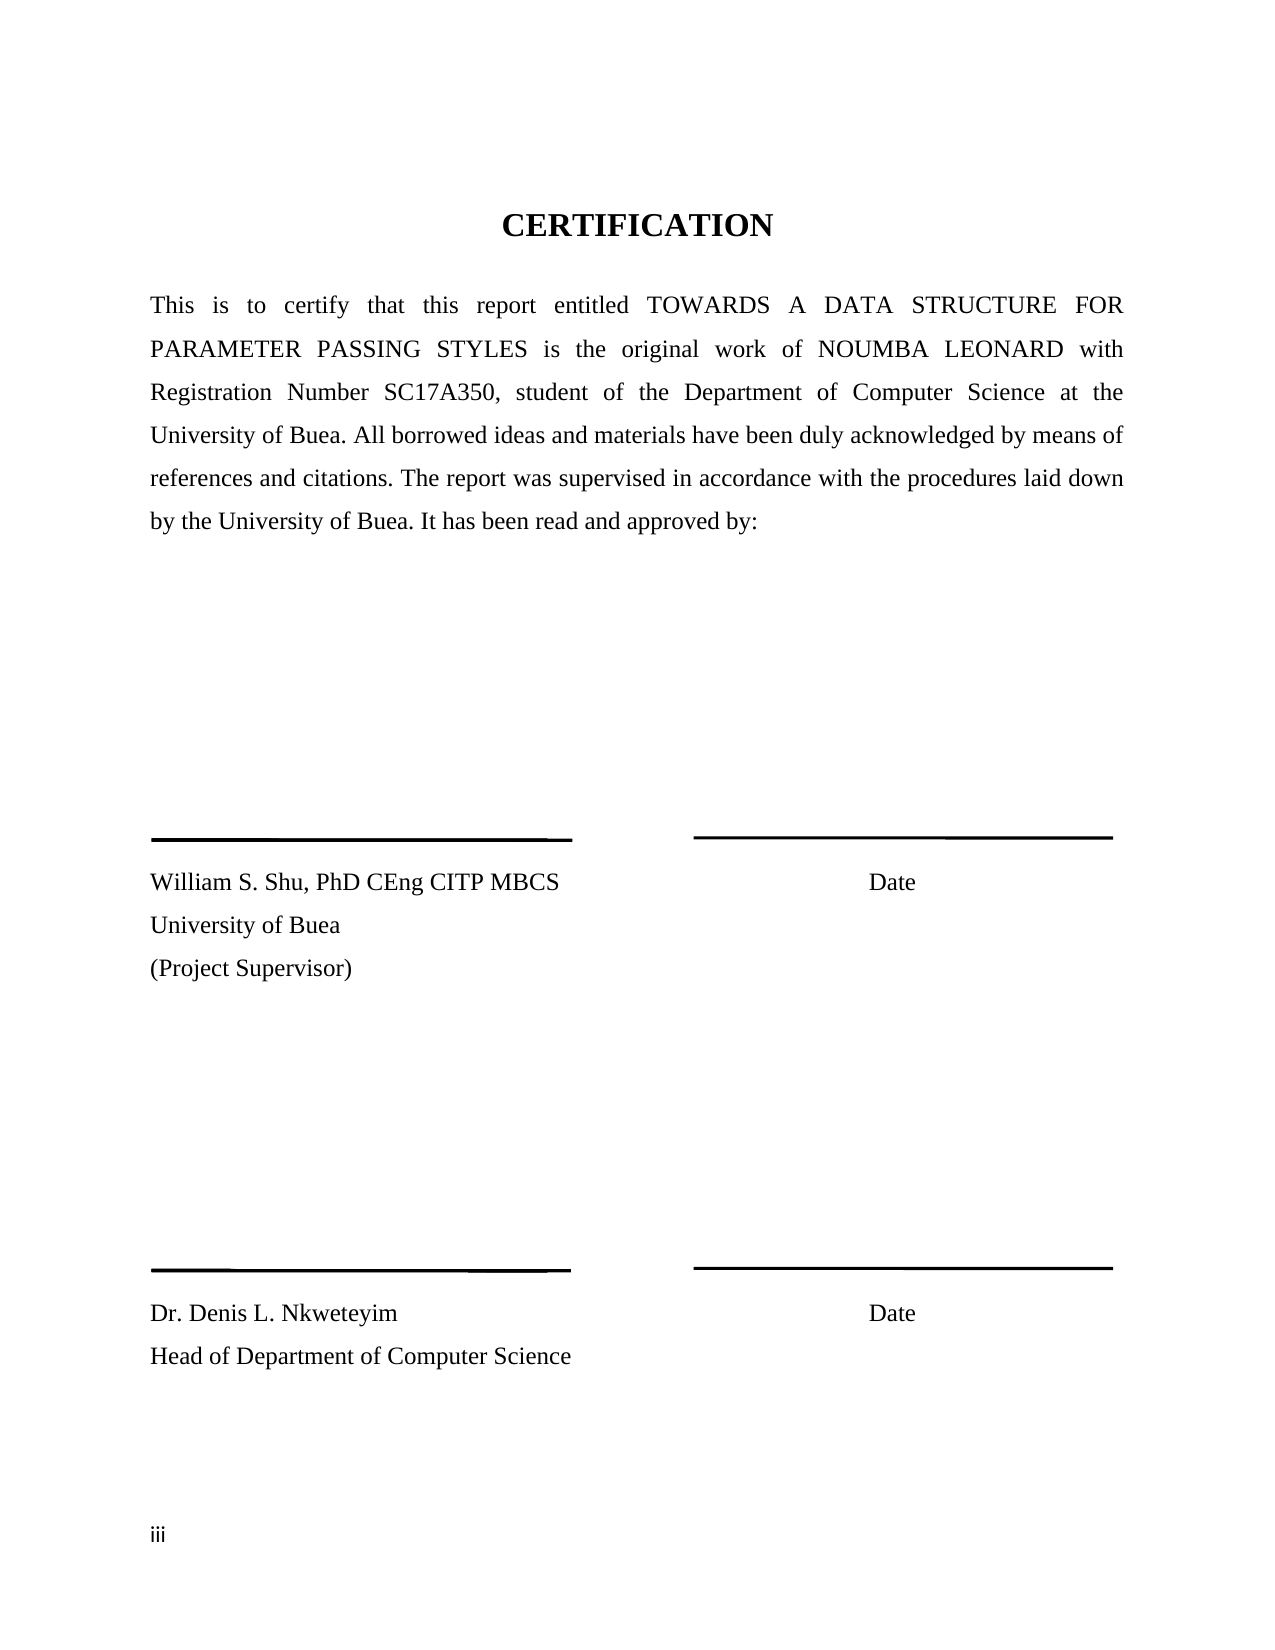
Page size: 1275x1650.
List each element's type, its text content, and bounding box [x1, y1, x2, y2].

subtitle CERTIFICATION [150, 205, 1125, 243]
text University of Buea [150, 910, 1125, 939]
text This is to certify that this report entitled TOWARDS A DATA STRUCTURE FOR PARAMETER PASSING STYLES is the original work of NOUMBA LEONARD with Registration Number SC17A350, student of the Department of Computer Science at the University of Buea. All borrowed ideas and materials have been duly acknowledged by means of references and citations. The report was supervised in accordance with the procedures laid down by the University of Buea. It has been read and approved by: [150, 291, 1125, 535]
text William S. Shu, PhD CEng CITP MBCS Date [150, 867, 1125, 896]
text Head of Department of Computer Science [150, 1341, 1125, 1369]
text Dr. Denis L. Nkweteyim Date [150, 1298, 1125, 1326]
text (Project Supervisor) [150, 953, 1125, 982]
